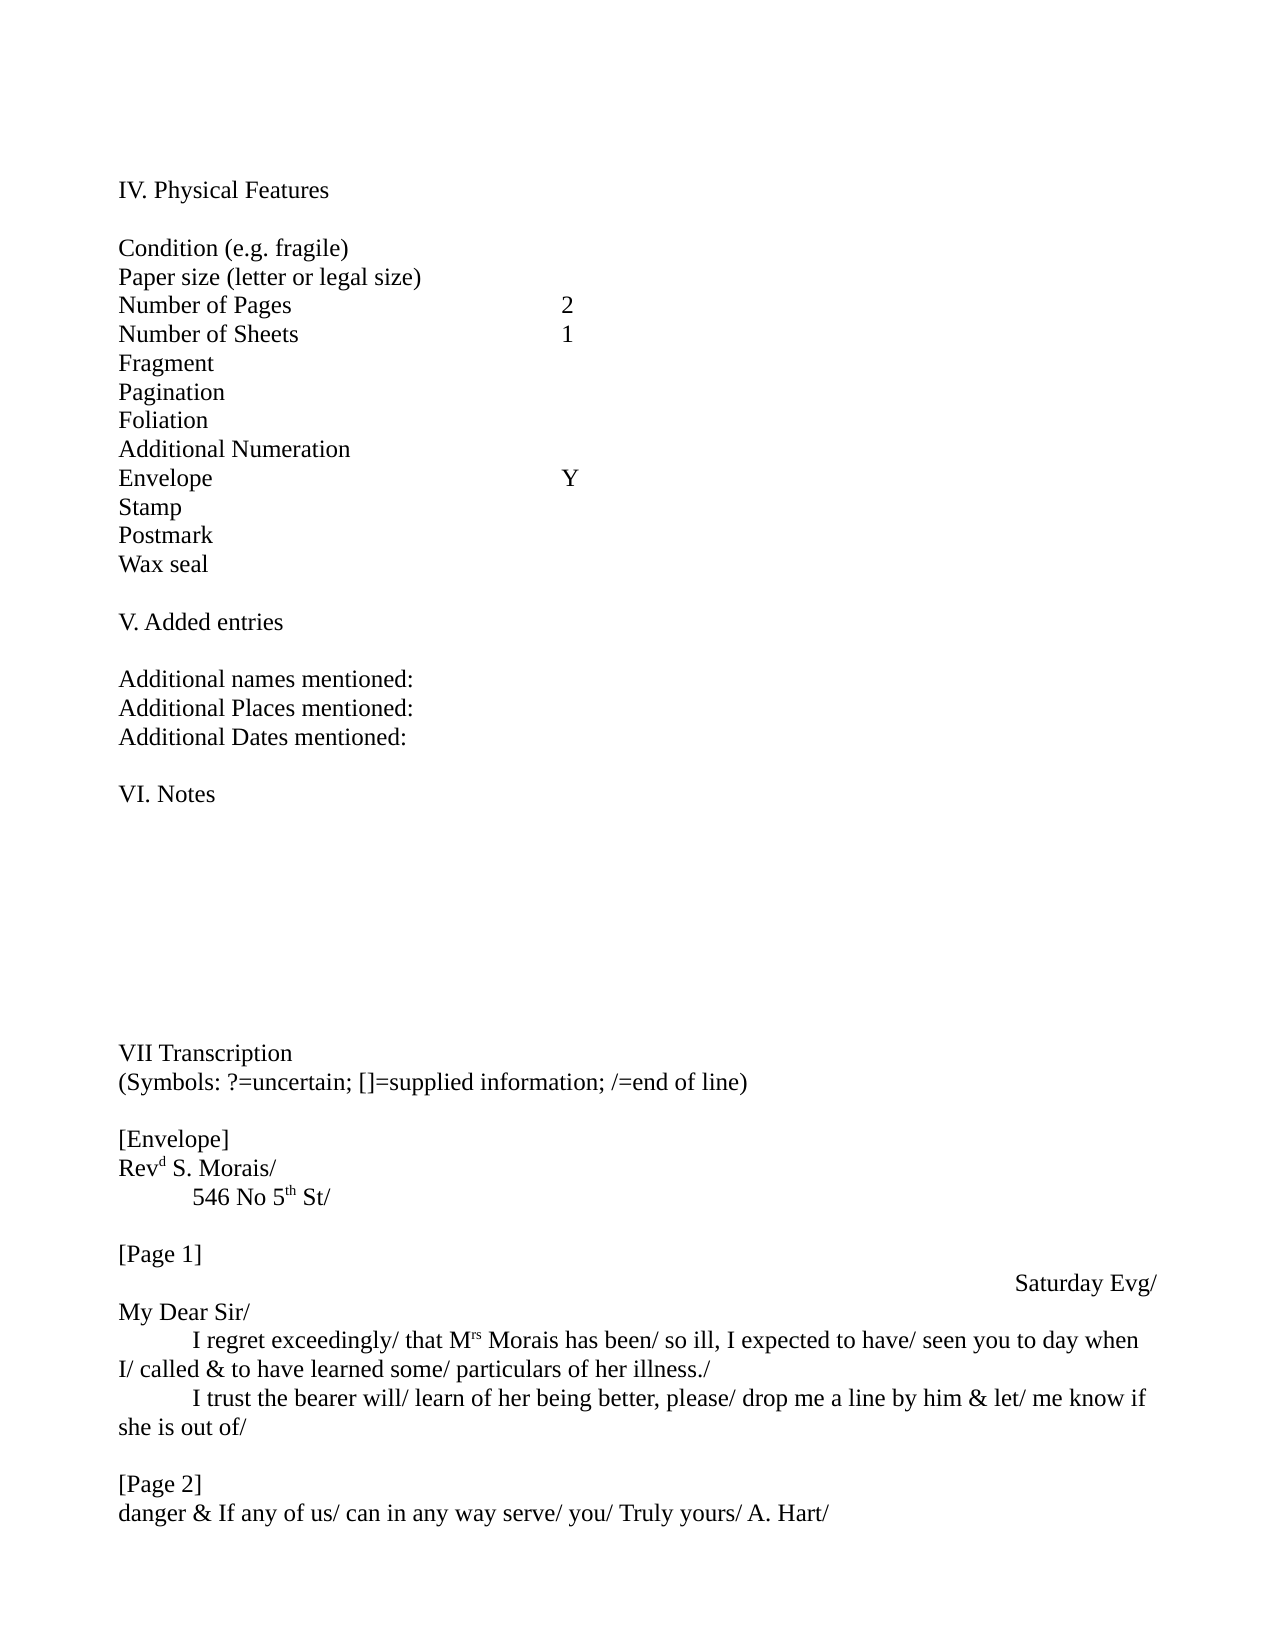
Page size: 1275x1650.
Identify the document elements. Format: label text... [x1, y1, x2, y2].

text 546 No 5th St/ [118, 1182, 1157, 1211]
text Pagination [118, 377, 1157, 406]
text VII Transcription [118, 1038, 1157, 1067]
text Additional Numeration [118, 434, 1157, 463]
text My Dear Sir/ [118, 1297, 1157, 1326]
text Condition (e.g. fragile) [118, 233, 1157, 262]
text IV. Physical Features [118, 176, 1157, 204]
text Stamp [118, 492, 1157, 521]
text Saturday Evg/ [118, 1268, 1157, 1297]
text Fragment [118, 348, 1157, 377]
text Paper size (letter or legal size) [118, 262, 1157, 291]
text Additional Places mentioned: [118, 693, 1157, 722]
text Additional Dates mentioned: [118, 722, 1157, 751]
text Envelope Y [118, 463, 1157, 492]
text Number of Pages 2 [118, 291, 1157, 319]
text [Page 1] [118, 1239, 1157, 1268]
text [Envelope] [118, 1124, 1157, 1153]
text Number of Sheets 1 [118, 319, 1157, 348]
text [Page 2] [118, 1469, 1157, 1498]
text (Symbols: ?=uncertain; []=supplied information; /=end of line) [118, 1067, 1157, 1096]
text I trust the bearer will/ learn of her being better, please/ drop me a line by him & let/ me know if she is out of/ [118, 1383, 1157, 1441]
text Revd S. Morais/ [118, 1153, 1157, 1182]
text V. Added entries [118, 607, 1157, 636]
text VI. Notes [118, 779, 1157, 808]
text danger & If any of us/ can in any way serve/ you/ Truly yours/ A. Hart/ [118, 1498, 1157, 1527]
text Foliation [118, 406, 1157, 434]
text Additional names mentioned: [118, 664, 1157, 693]
text I regret exceedingly/ that Mrs Morais has been/ so ill, I expected to have/ seen you to day when I/ called & to have learned some/ particulars of her illness./ [118, 1326, 1157, 1383]
text Postma rk [118, 521, 1157, 549]
text Wax seal [118, 549, 1157, 578]
